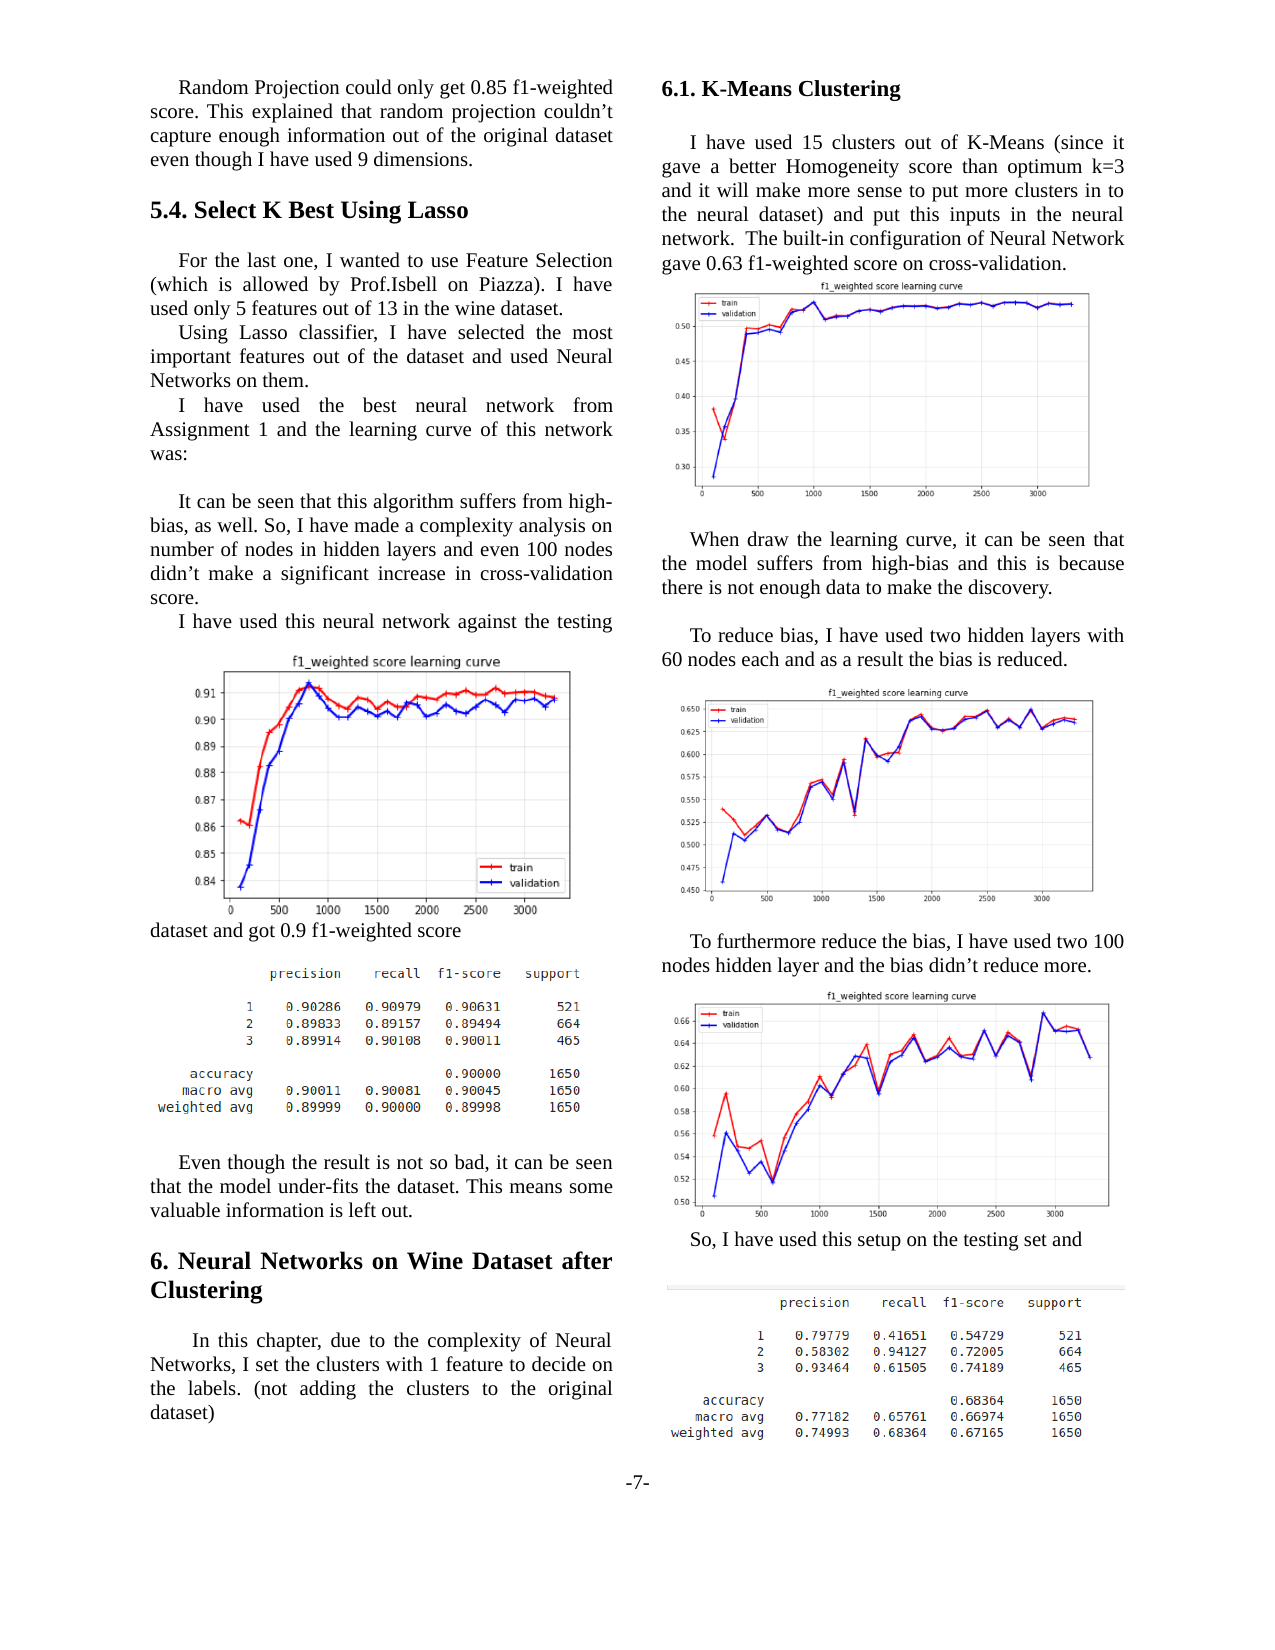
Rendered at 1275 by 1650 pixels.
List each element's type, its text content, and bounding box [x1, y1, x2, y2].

text To reduce bias, I have used two hidden layers with 60 nodes each and as a result the bias is reduced. [661, 623, 1125, 671]
subtitle 6.1. K-Means Clustering [661, 75, 1125, 101]
text Using Lasso classifier, I have selected the most important features out of the dataset and used Neural Networks on them. [150, 320, 613, 392]
subtitle 5.4. Select K Best Using Lasso [150, 195, 613, 224]
subtitle [661, 977, 1125, 989]
text I have used this neural network against the testing [150, 609, 613, 650]
text For the last one, I wanted to use Feature Selection (which is allowed by Prof.Isbell on Piazza). I have used only 5 features out of 13 in the wine dataset. [150, 248, 613, 320]
subtitle In this chapter, due to the complexity of Neural Networks, I set the clusters with 1 feature to decide on the labels. (not adding the clusters to the original dataset) [150, 1328, 613, 1424]
subtitle To furthermore reduce the bias, I have used two 100 nodes hidden layer and the bias didn’t reduce more. [661, 929, 1125, 977]
text When draw the learning curve, it can be seen that the model suffers from high-bias and this is because there is not enough data to make the discovery. [661, 527, 1125, 599]
subtitle So, I have used this setup on the testing set and [661, 1227, 1125, 1251]
text Even though the result is not so bad, it can be seen that the model under-fits the dataset. This means some valuable information is left out. [150, 1150, 613, 1222]
text dataset and got 0.9 f1-weighted score [150, 919, 613, 942]
text Random Projection could only get 0.85 f1-weighted score. This explained that random projection couldn’t capture enough information out of the original dataset even though I have used 9 dimensions. [150, 75, 613, 171]
subtitle 6. Neural Networks on Wine Dataset after Clustering [150, 1246, 613, 1303]
text It can be seen that this algorithm suffers from high-bias, as well. So, I have made a complexity analysis on number of nodes in hidden layers and even 100 nodes didn’t make a significant increase in cross-validation score. [150, 489, 613, 609]
text I have used the best neural network from Assignment 1 and the learning curve of this network was: [150, 392, 613, 465]
text I have used 15 clusters out of K-Means (since it gave a better Homogeneity score than optimum k=3 and it will make more sense to put more clusters in to the neural dataset) and put this inputs in the neural network. The built-in configuration of Neural Network gave 0.63 f1-weighted score on cross-validation. [661, 130, 1125, 274]
